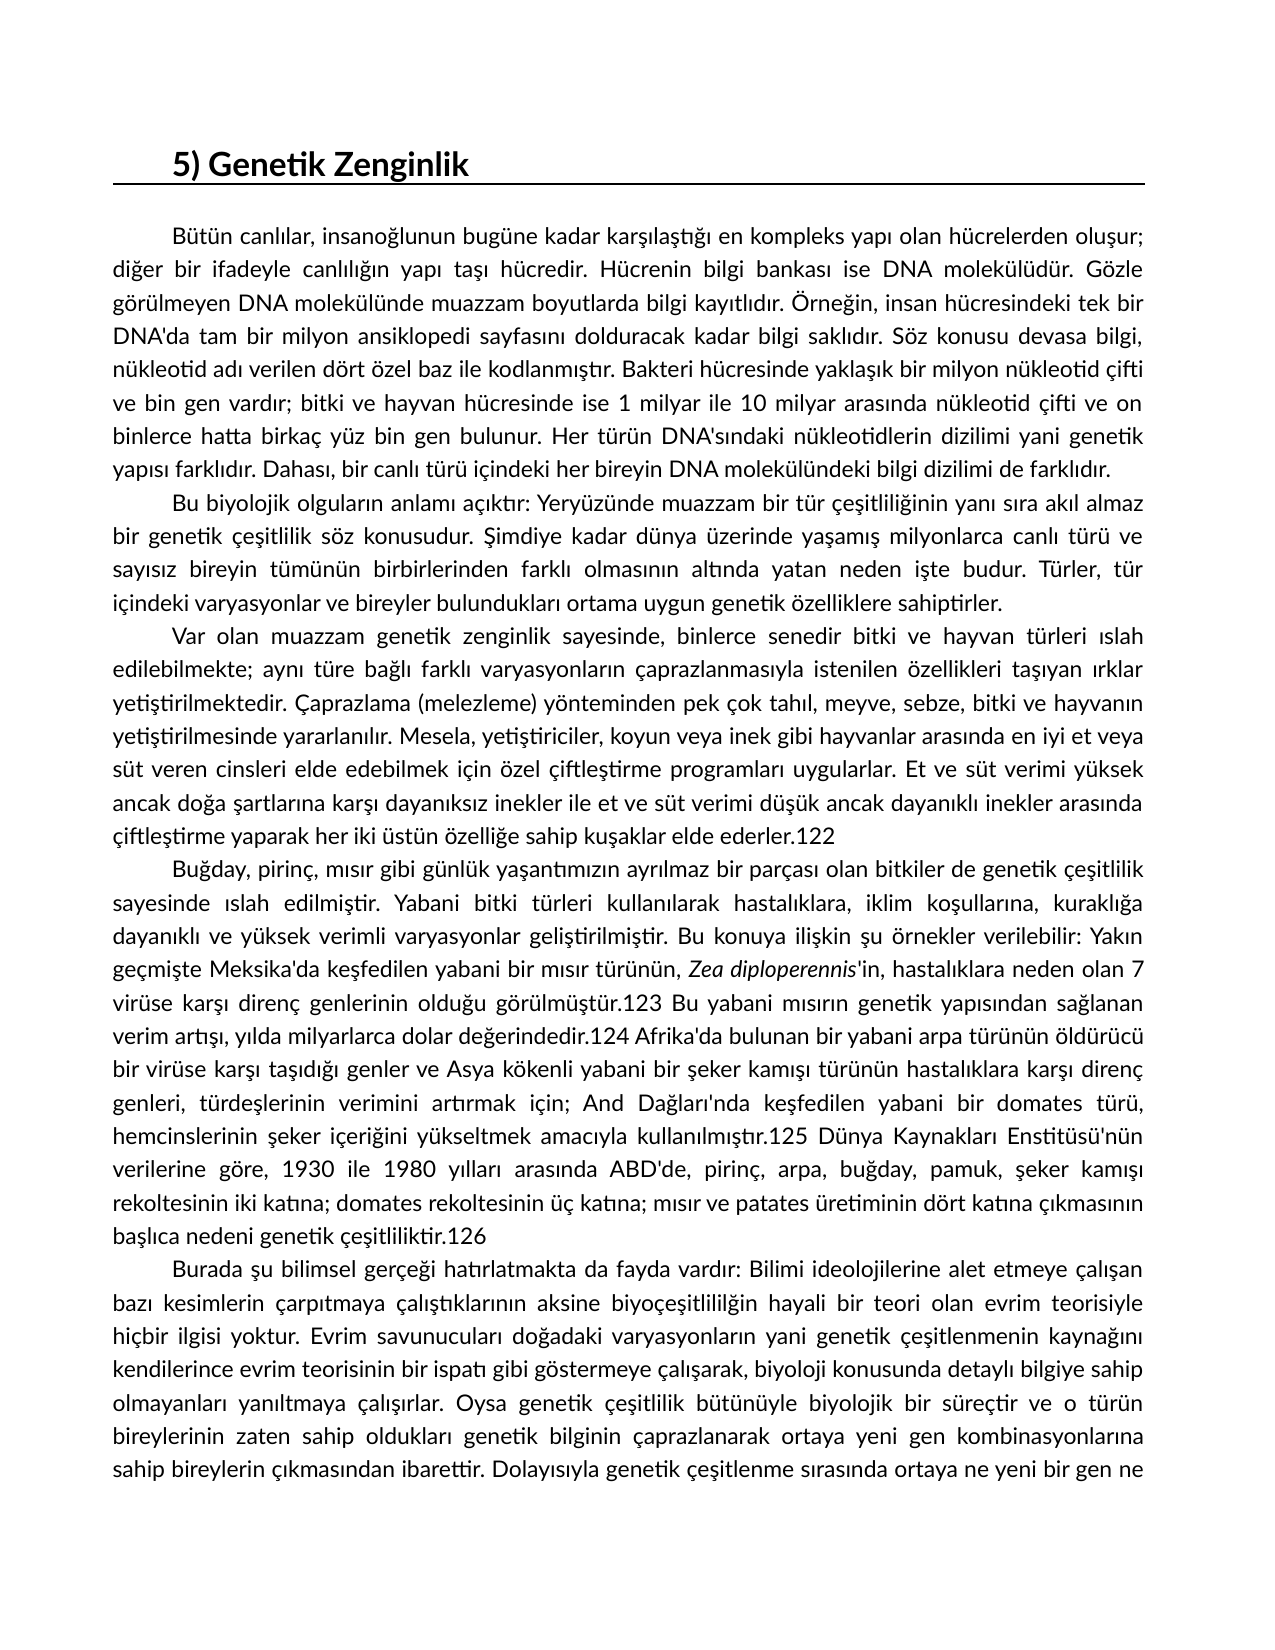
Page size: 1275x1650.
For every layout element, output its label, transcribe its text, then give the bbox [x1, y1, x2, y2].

text Burada şu bilimsel gerçeği hatırlatmakta da fayda vardır: Bilimi ideolojilerine alet etmeye çalışan bazı kesimlerin çarpıtmaya çalıştıklarının aksine biyoçeşitlililğin hayali bir teori olan evrim teorisiyle hiçbir ilgisi yoktur. Evrim savunucuları doğadaki varyasyonların yani genetik çeşitlenmenin kaynağını kendilerince evrim teorisinin bir ispatı gibi göstermeye çalışarak, biyoloji konusunda detaylı bilgiye sahip olmayanları yanıltmaya çalışırlar. Oysa genetik çeşitlilik bütünüyle biyolojik bir süreçtir ve o türün bireylerinin zaten sahip oldukları genetik bilginin çaprazlanarak ortaya yeni gen kombinasyonlarına sahip bireylerin çıkmasından ibarettir. Dolayısıyla genetik çeşitlenme sırasında ortaya ne yeni bir gen ne [112, 1251, 1145, 1484]
text Var olan muazzam genetik zenginlik sayesinde, binlerce senedir bitki ve hayvan türleri ıslah edilebilmekte; aynı türe bağlı farklı varyasyonların çaprazlanmasıyla istenilen özellikleri taşıyan ırklar yetiştirilmektedir. Çaprazlama (melezleme) yönteminden pek çok tahıl, meyve, sebze, bitki ve hayvanın yetiştirilmesinde yararlanılır. Mesela, yetiştiriciler, koyun veya inek gibi hayvanlar arasında en iyi et veya süt veren cinsleri elde edebilmek için özel çiftleştirme programları uygularlar. Et ve süt verimi yüksek ancak doğa şartlarına karşı dayanıksız inekler ile et ve süt verimi düşük ancak dayanıklı inekler arasında çiftleştirme yaparak her iki üstün özelliğe sahip kuşaklar elde ederler.122 [112, 618, 1145, 851]
text Bu biyolojik olguların anlamı açıktır: Yeryüzünde muazzam bir tür çeşitliliğinin yanı sıra akıl almaz bir genetik çeşitlilik söz konusudur. Şimdiye kadar dünya üzerinde yaşamış milyonlarca canlı türü ve sayısız bireyin tümünün birbirlerinden farklı olmasının altında yatan neden işte budur. Türler, tür içindeki varyasyonlar ve bireyler bulundukları ortama uygun genetik özelliklere sahiptirler. [112, 484, 1145, 618]
text Buğday, pirinç, mısır gibi günlük yaşantımızın ayrılmaz bir parçası olan bitkiler de genetik çeşitlilik sayesinde ıslah edilmiştir. Yabani bitki türleri kullanılarak hastalıklara, iklim koşullarına, kuraklığa dayanıklı ve yüksek verimli varyasyonlar geliştirilmiştir. Bu konuya ilişkin şu örnekler verilebilir: Yakın geçmişte Meksika'da keşfedilen yabani bir mısır türünün, Zea diploperennis'in, hastalıklara neden olan 7 virüse karşı direnç genlerinin olduğu görülmüştür.123 Bu yabani mısırın genetik yapısından sağlanan verim artışı, yılda milyarlarca dolar değerindedir.124 Afrika'da bulunan bir yabani arpa türünün öldürücü bir virüse karşı taşıdığı genler ve Asya kökenli yabani bir şeker kamışı türünün hastalıklara karşı direnç genleri, türdeşlerinin verimini artırmak için; And Dağları'nda keşfedilen yabani bir domates türü, hemcinslerinin şeker içeriğini yükseltmek amacıyla kullanılmıştır.125 Dünya Kaynakları Enstitüsü'nün verilerine göre, 1930 ile 1980 yılları arasında ABD'de, pirinç, arpa, buğday, pamuk, şeker kamışı rekoltesinin iki katına; domates rekoltesinin üç katına; mısır ve patates üretiminin dört katına çıkmasının başlıca nedeni genetik çeşitliliktir.126 [112, 851, 1145, 1251]
text Bütün canlılar, insanoğlunun bugüne kadar karşılaştığı en kompleks yapı olan hücrelerden oluşur; diğer bir ifadeyle canlılığın yapı taşı hücredir. Hücrenin bilgi bankası ise DNA molekülüdür. Gözle görülmeyen DNA molekülünde muazzam boyutlarda bilgi kayıtlıdır. Örneğin, insan hücresindeki tek bir DNA'da tam bir milyon ansiklopedi sayfasını dolduracak kadar bilgi saklıdır. Söz konusu devasa bilgi, nükleotid adı verilen dört özel baz ile kodlanmıştır. Bakteri hücresinde yaklaşık bir milyon nükleotid çifti ve bin gen vardır; bitki ve hayvan hücresinde ise 1 milyar ile 10 milyar arasında nükleotid çifti ve on binlerce hatta birkaç yüz bin gen bulunur. Her türün DNA'sındaki nükleotidlerin dizilimi yani genetik yapısı farklıdır. Dahası, bir canlı türü içindeki her bireyin DNA molekülündeki bilgi dizilimi de farklıdır. [112, 218, 1145, 484]
text 5) Genetik Zenginlik [112, 148, 1145, 184]
